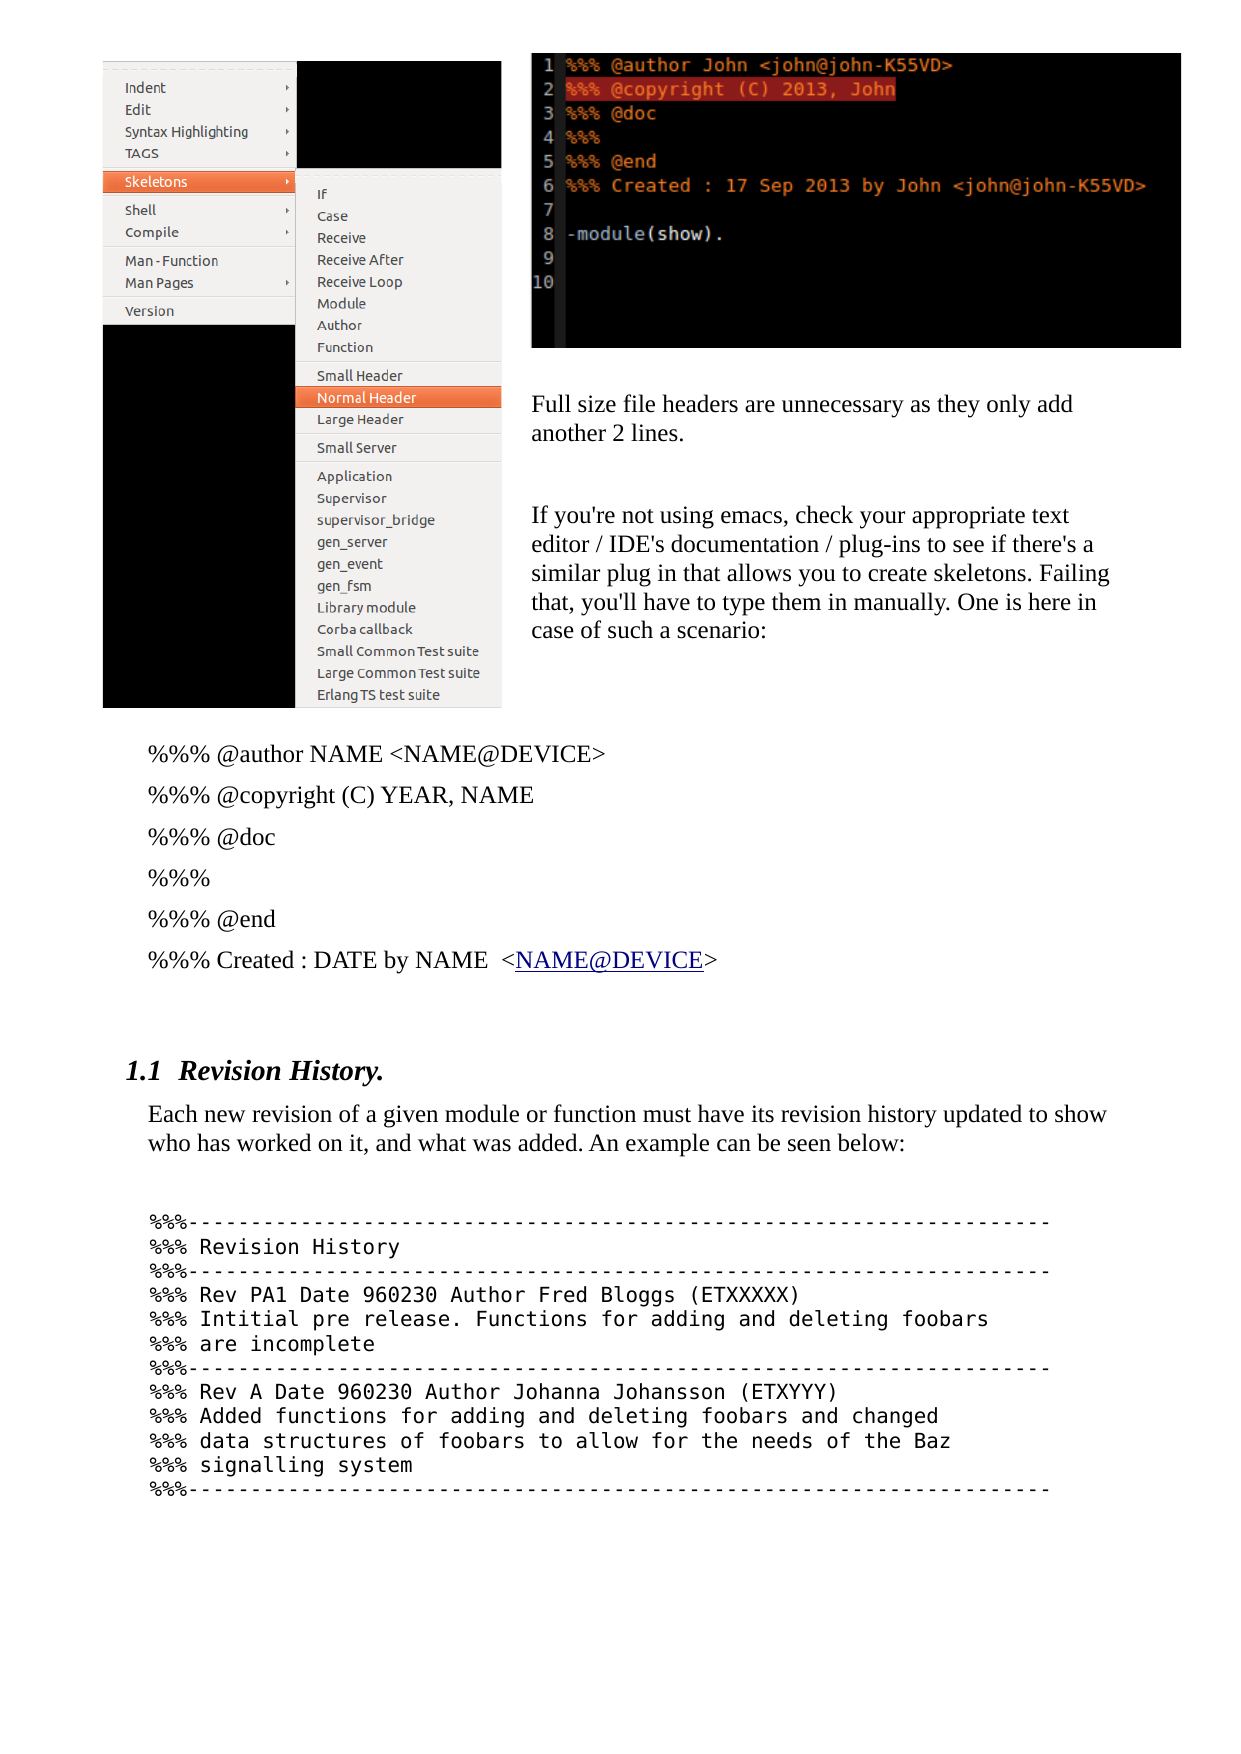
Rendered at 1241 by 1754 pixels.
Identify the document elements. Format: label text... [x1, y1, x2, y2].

text %%% @end [148, 904, 1122, 933]
text %%%--------------------------------------------------------------------- [149, 1210, 1122, 1235]
subtitle Revision History. [118, 1053, 1122, 1087]
picture [102, 61, 502, 708]
picture [529, 53, 1182, 348]
text %%%--------------------------------------------------------------------- [149, 1259, 1122, 1283]
text %%% Rev PA1 Date 960230 Author Fred Bloggs (ETXXXXX) [149, 1283, 1122, 1307]
text %%% [148, 863, 1122, 892]
text %%% Rev A Date 960230 Author Johanna Johansson (ETXYYY) [149, 1380, 1122, 1404]
text If you're not using emacs, check your appropriate text editor / IDE's documentation / plug-ins to see if there's a similar plug in that allows you to create skeletons. Failing that, you'll have to type them in manually. One is here in case of such a scenario: [502, 501, 1122, 644]
text %%% Intitial pre release. Functions for adding and deleting foobars [149, 1307, 1122, 1332]
text Full size file headers are unnecessary as they only add another 2 lines. [502, 389, 1122, 447]
text %%% Created : DATE by NAME <NAME@DEVICE> [148, 946, 1122, 974]
text %%% @author NAME <NAME@DEVICE> [148, 739, 1122, 768]
text %%% signalling system [149, 1453, 1122, 1477]
text %%% data structures of foobars to allow for the needs of the Baz [149, 1429, 1122, 1453]
text %%% Added functions for adding and deleting foobars and changed [149, 1404, 1122, 1429]
text %%% Revision History [149, 1235, 1122, 1259]
text %%% @copyright (C) YEAR, NAME [148, 781, 1122, 809]
text %%% @doc [148, 822, 1122, 851]
text %%%--------------------------------------------------------------------- [149, 1356, 1122, 1380]
text %%%--------------------------------------------------------------------- [149, 1477, 1122, 1502]
text %%% are incomplete [149, 1332, 1122, 1356]
text Each new revision of a given module or function must have its revision history updated to show who has worked on it, and what was added. An example can be seen below: [148, 1099, 1122, 1157]
